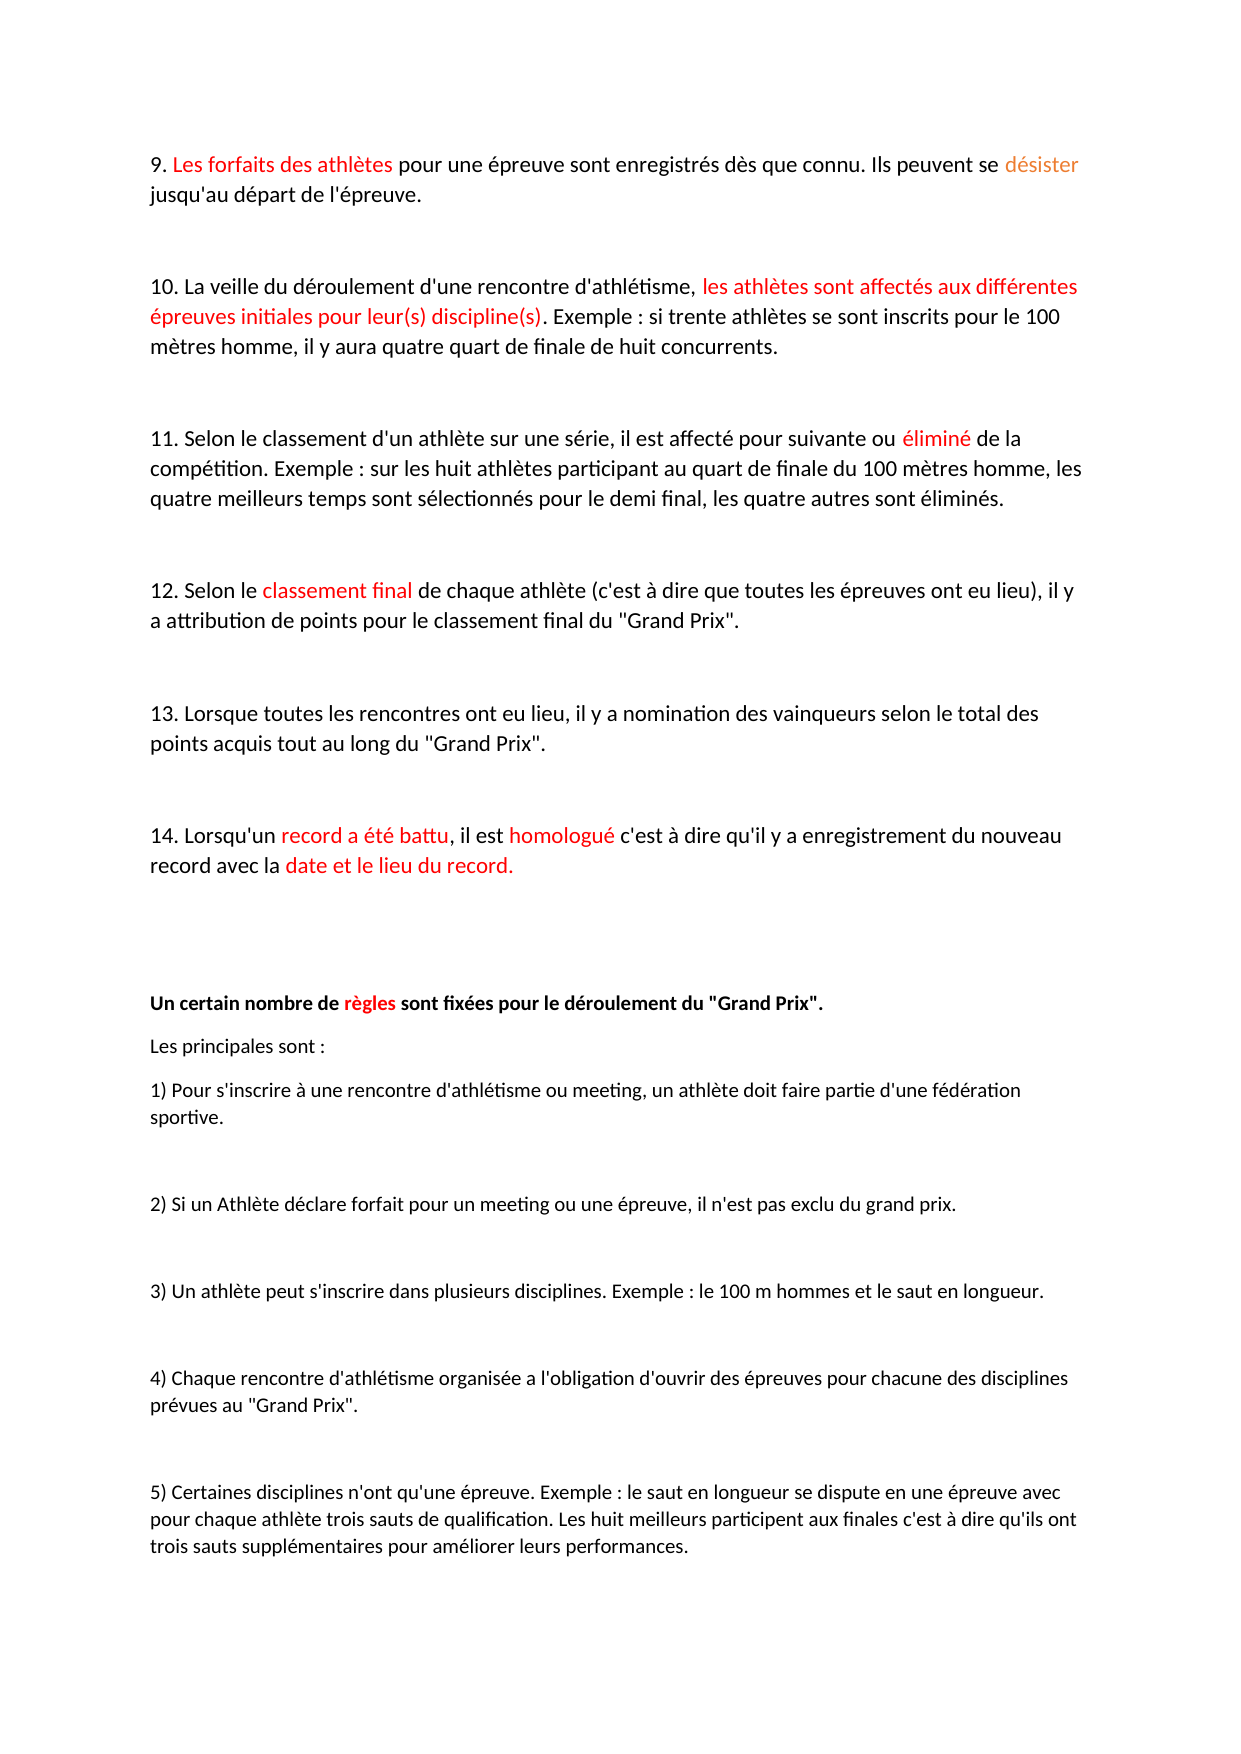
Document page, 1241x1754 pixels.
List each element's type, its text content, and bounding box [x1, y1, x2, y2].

text 10. La veille du déroulement d'une rencontre d'athlétisme, les athlètes sont affectés aux différentes épreuves initiales pour leur(s) discipline(s). Exemple : si trente athlètes se sont inscrits pour le 100 mètres homme, il y aura quatre quart de finale de huit concurrents. [150, 272, 1090, 360]
text 14. Lorsqu'un record a été battu, il est homologué c'est à dire qu'il y a enregistrement du nouveau record avec la date et le lieu du record. [150, 821, 1090, 879]
text 9. Les forfaits des athlètes pour une épreuve sont enregistrés dès que connu. Ils peuvent se désister jusqu'au départ de l'épreuve. [150, 150, 1090, 208]
text 2) Si un Athlète déclare forfait pour un meeting ou une épreuve, il n'est pas exclu du grand prix. [150, 1191, 1090, 1217]
text Les principales sont : [150, 1034, 1090, 1059]
text 5) Certaines disciplines n'ont qu'une épreuve. Exemple : le saut en longueur se dispute en une épreuve avec pour chaque athlète trois sauts de qualification. Les huit meilleurs participent aux finales c'est à dire qu'ils ont trois sauts supplémentaires pour améliorer leurs performances. [150, 1479, 1090, 1558]
text 3) Un athlète peut s'inscrire dans plusieurs disciplines. Exemple : le 100 m hommes et le saut en longueur. [150, 1278, 1090, 1304]
text 12. Selon le classement final de chaque athlète (c'est à dire que toutes les épreuves ont eu lieu), il y a attribution de points pour le classement final du "Grand Prix". [150, 577, 1090, 634]
text 1) Pour s'inscrire à une rencontre d'athlétisme ou meeting, un athlète doit faire partie d'une fédération sportive. [150, 1077, 1090, 1129]
text 4) Chaque rencontre d'athlétisme organisée a l'obligation d'ouvrir des épreuves pour chacune des disciplines prévues au "Grand Prix". [150, 1365, 1090, 1418]
text 11. Selon le classement d'un athlète sur une série, il est affecté pour suivante ou éliminé de la compétition. Exemple : sur les huit athlètes participant au quart de finale du 100 mètres homme, les quatre meilleurs temps sont sélectionnés pour le demi final, les quatre autres sont éliminés. [150, 424, 1090, 512]
text 13. Lorsque toutes les rencontres ont eu lieu, il y a nomination des vainqueurs selon le total des points acquis tout au long du "Grand Prix". [150, 699, 1090, 757]
text Un certain nombre de règles sont fixées pour le déroulement du "Grand Prix". [150, 990, 1090, 1016]
